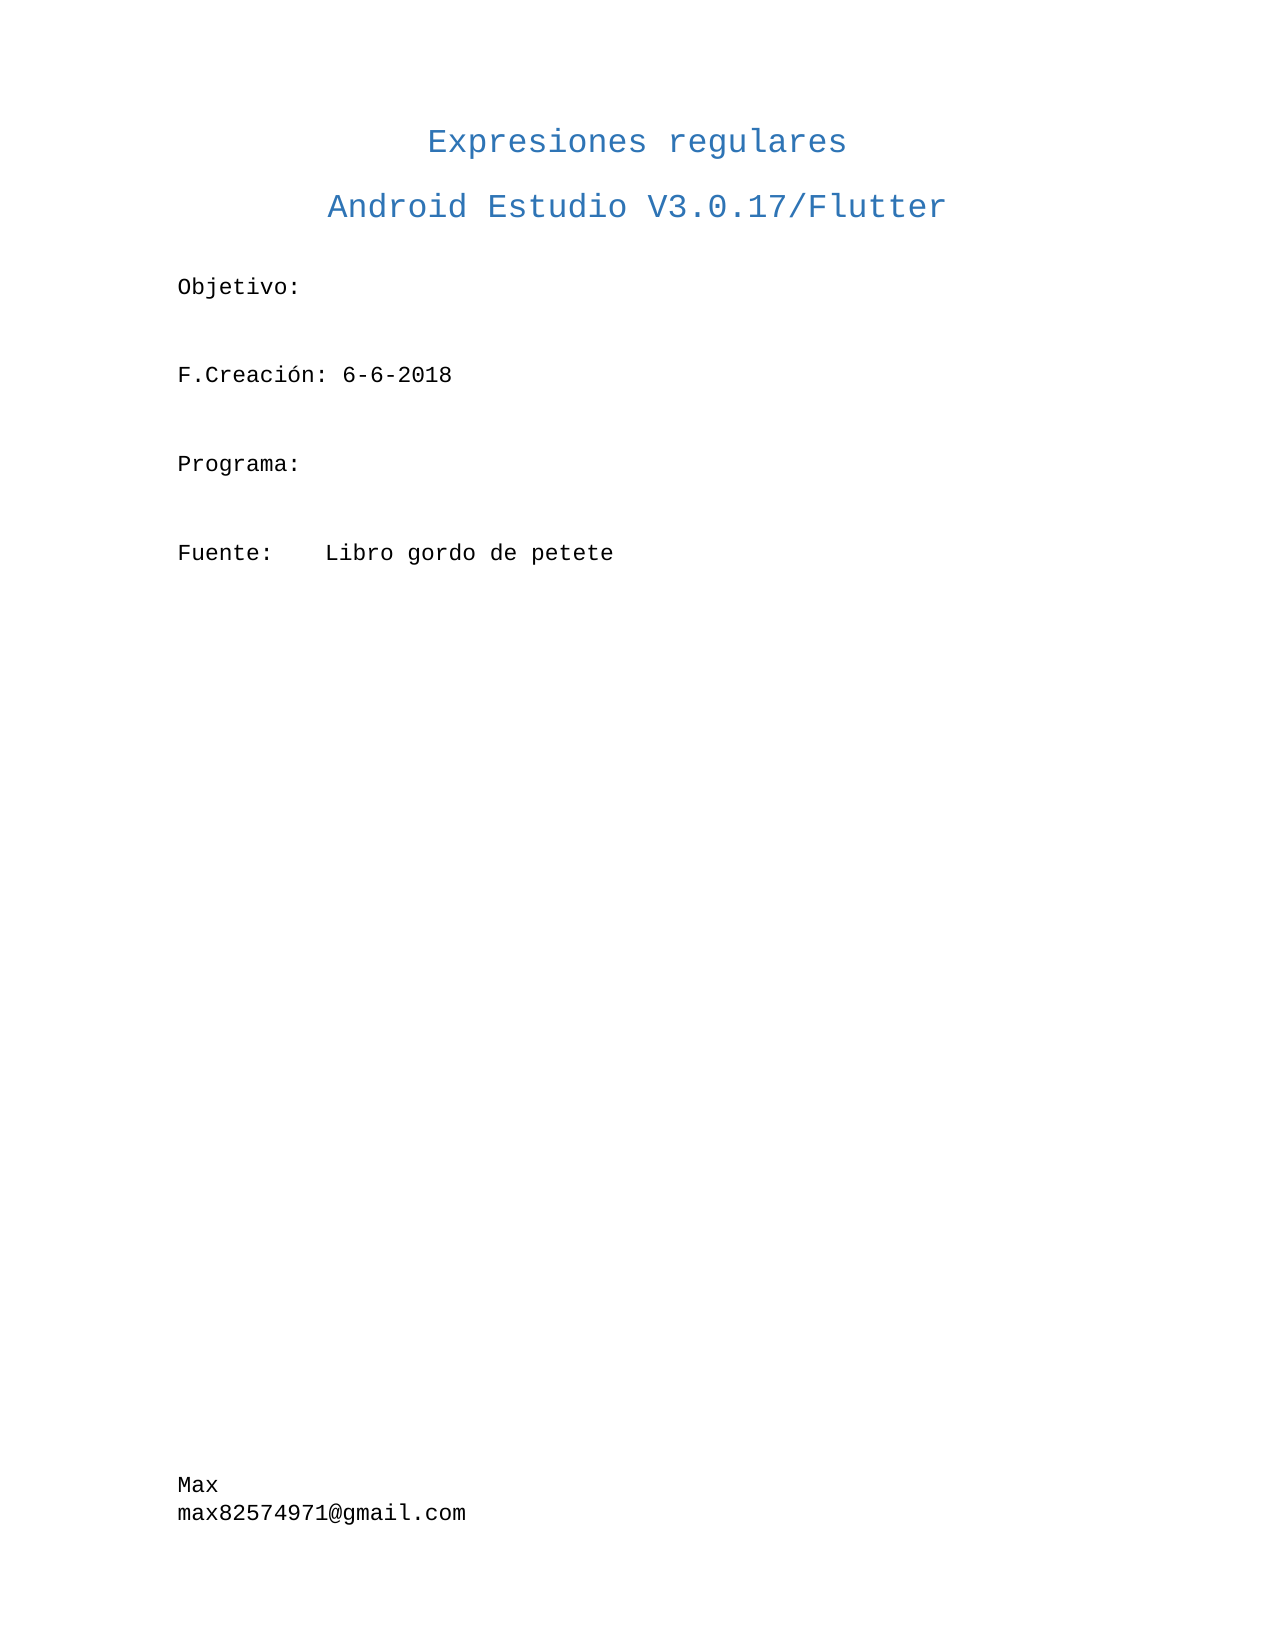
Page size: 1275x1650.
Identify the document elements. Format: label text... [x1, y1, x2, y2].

text F.Creación: 6-6-2018 [177, 364, 1098, 390]
text Programa: [177, 452, 1098, 478]
subtitle Expresiones regulares [177, 125, 1098, 163]
text Objetivo: [177, 275, 1098, 301]
text Max [177, 1473, 1098, 1499]
text max82574971@gmail.com [177, 1501, 1098, 1527]
text Fuente: Libro gordo de petete [177, 541, 1098, 567]
subtitle Android Estudio V3.0.17/Flutter [177, 190, 1098, 228]
